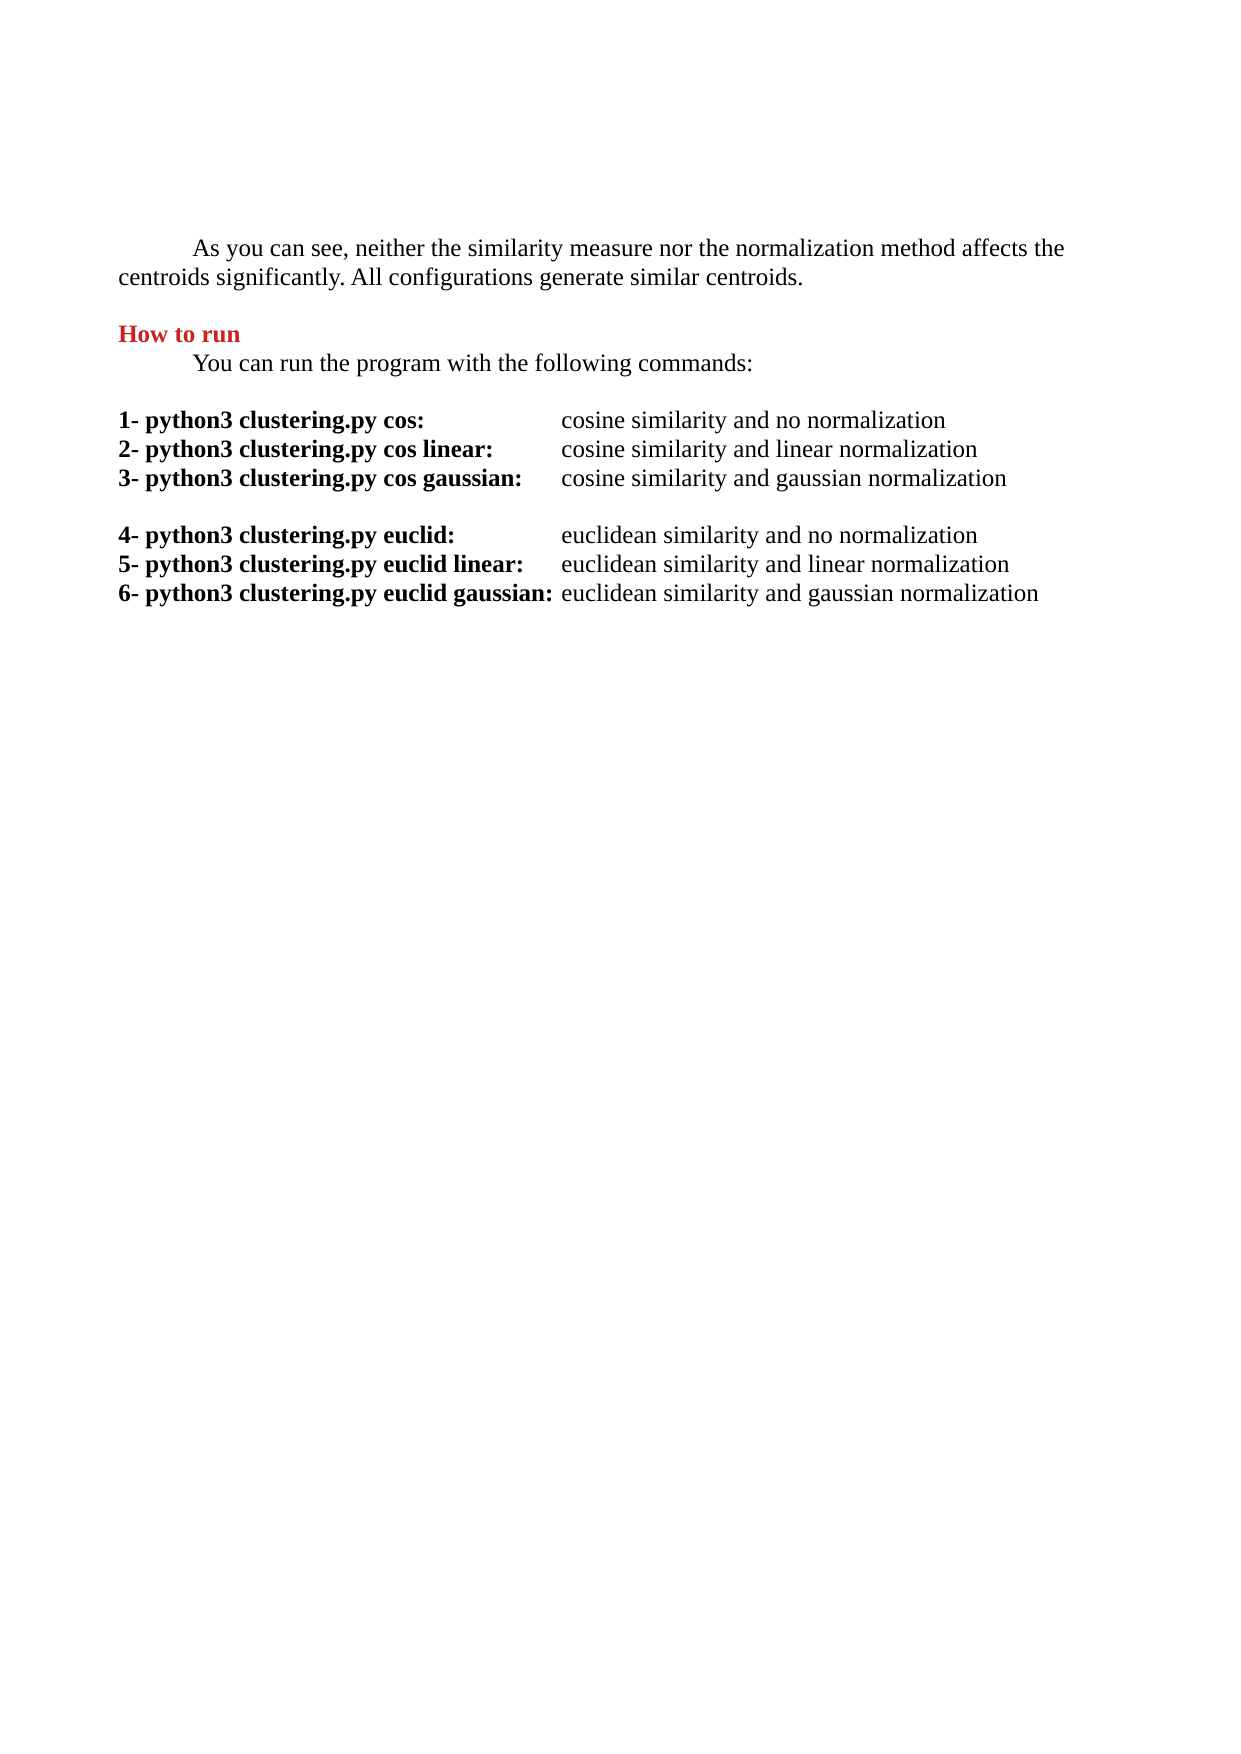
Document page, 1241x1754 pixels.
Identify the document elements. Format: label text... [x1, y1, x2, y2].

text 3- python3 clustering.py cos gaussian: cosine similarity and gaussian normalization [118, 463, 1122, 492]
text 1- python3 clustering.py cos: cosine similarity and no normalization [118, 406, 1122, 434]
text 4- python3 clustering.py euclid: euclidean similarity and no normalization [118, 521, 1122, 549]
text 2- python3 clustering.py cos linear: cosine similarity and linear normalization [118, 434, 1122, 463]
text You can run the program with the following commands: [118, 348, 1122, 377]
text 5- python3 clustering.py euclid linear: euclidean similarity and linear normalization [118, 549, 1122, 578]
text How to run [118, 319, 1122, 348]
text 6- python3 clustering.py euclid gaussian: euclidean similarity and gaussian normalization [118, 578, 1122, 607]
text As you can see, neither the similarity measure nor the normalization method affects the centroids significantly. All configurations generate similar centroids. [118, 233, 1122, 291]
